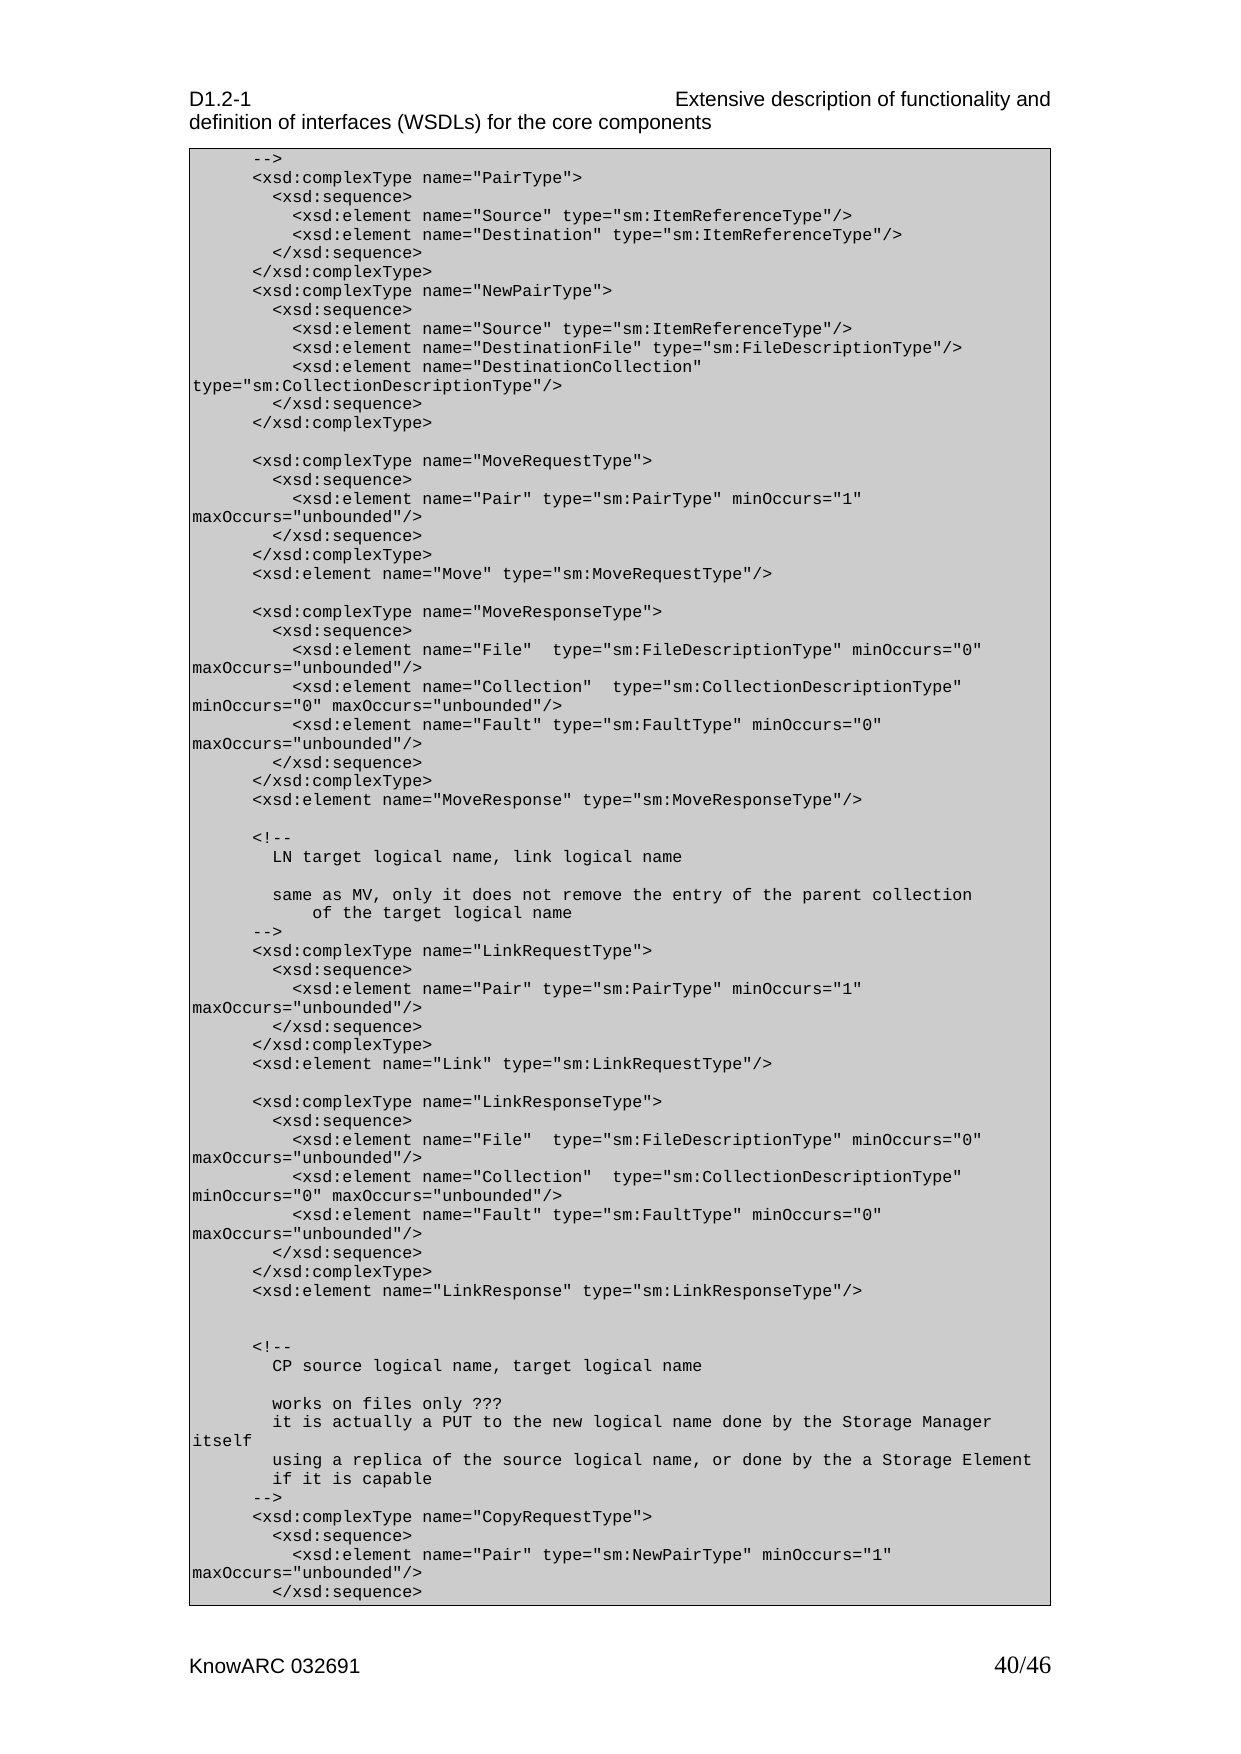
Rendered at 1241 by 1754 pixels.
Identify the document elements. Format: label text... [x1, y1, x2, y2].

text of the target logical name [190, 902, 1050, 921]
text <xsd:element name="Source" type="sm:ItemReferenceType"/> [190, 317, 1050, 336]
text <xsd:complexType name="MoveRequestType"> [190, 449, 1050, 468]
text <xsd:element name="DestinationFile" type="sm:FileDescriptionType"/> [190, 336, 1050, 355]
text <xsd:sequence> [190, 619, 1050, 638]
text it is actually a PUT to the new logical name done by the Storage Manager itself [190, 1411, 1050, 1449]
text --> [190, 149, 1050, 167]
text <xsd:sequence> [190, 298, 1050, 317]
text <xsd:sequence> [190, 468, 1050, 487]
text --> [190, 1486, 1050, 1505]
text </xsd:sequence> [190, 525, 1050, 544]
text </xsd:sequence> [190, 242, 1050, 261]
text <xsd:element name="Fault" type="sm:FaultType" minOccurs="0" maxOccurs="unbounded"/> [190, 713, 1050, 751]
text <xsd:sequence> [190, 1109, 1050, 1128]
text </xsd:complexType> [190, 1034, 1050, 1053]
text <xsd:element name="File" type="sm:FileDescriptionType" minOccurs="0" maxOccurs="unbounded"/> [190, 1128, 1050, 1166]
text <xsd:complexType name="PairType"> [190, 167, 1050, 185]
text <xsd:sequence> [190, 185, 1050, 204]
text <xsd:complexType name="LinkRequestType"> [190, 939, 1050, 958]
text <xsd:sequence> [190, 1524, 1050, 1543]
text <xsd:element name="Fault" type="sm:FaultType" minOccurs="0" maxOccurs="unbounded"/> [190, 1203, 1050, 1241]
text </xsd:sequence> [190, 1015, 1050, 1034]
text <xsd:complexType name="MoveResponseType"> [190, 600, 1050, 619]
text same as MV, only it does not remove the entry of the parent collection [190, 883, 1050, 902]
text <xsd:element name="Pair" type="sm:NewPairType" minOccurs="1" maxOccurs="unbounded"/> [190, 1543, 1050, 1581]
text <xsd:element name="LinkResponse" type="sm:LinkResponseType"/> [190, 1279, 1050, 1298]
text </xsd:sequence> [190, 1241, 1050, 1260]
text <xsd:element name="File" type="sm:FileDescriptionType" minOccurs="0" maxOccurs="unbounded"/> [190, 638, 1050, 676]
text <xsd:complexType name="NewPairType"> [190, 280, 1050, 298]
text <xsd:complexType name="CopyRequestType"> [190, 1505, 1050, 1524]
text <xsd:element name="Pair" type="sm:PairType" minOccurs="1" maxOccurs="unbounded"/> [190, 977, 1050, 1015]
text <xsd:element name="Source" type="sm:ItemReferenceType"/> [190, 204, 1050, 223]
text <xsd:element name="MoveResponse" type="sm:MoveResponseType"/> [190, 789, 1050, 808]
text CP source logical name, target logical name [190, 1354, 1050, 1373]
text works on files only ??? [190, 1392, 1050, 1411]
text <xsd:sequence> [190, 958, 1050, 977]
text <xsd:element name="Pair" type="sm:PairType" minOccurs="1" maxOccurs="unbounded"/> [190, 487, 1050, 525]
text <xsd:complexType name="LinkResponseType"> [190, 1090, 1050, 1109]
text <xsd:element name="Move" type="sm:MoveRequestType"/> [190, 562, 1050, 581]
text LN target logical name, link logical name [190, 845, 1050, 864]
text </xsd:complexType> [190, 412, 1050, 431]
text </xsd:sequence> [190, 751, 1050, 770]
text </xsd:sequence> [190, 1581, 1050, 1605]
text --> [190, 921, 1050, 939]
text <xsd:element name="Collection" type="sm:CollectionDescriptionType" minOccurs="0" maxOccurs="unbounded"/> [190, 1166, 1050, 1203]
text </xsd:complexType> [190, 770, 1050, 789]
text <xsd:element name="DestinationCollection" type="sm:CollectionDescriptionType"/> [190, 355, 1050, 393]
text <xsd:element name="Link" type="sm:LinkRequestType"/> [190, 1053, 1050, 1072]
text </xsd:complexType> [190, 544, 1050, 562]
text <!-- [190, 826, 1050, 845]
text using a replica of the source logical name, or done by the a Storage Element [190, 1449, 1050, 1467]
text </xsd:complexType> [190, 261, 1050, 280]
text </xsd:complexType> [190, 1260, 1050, 1279]
text </xsd:sequence> [190, 393, 1050, 412]
text <!-- [190, 1336, 1050, 1354]
text <xsd:element name="Destination" type="sm:ItemReferenceType"/> [190, 223, 1050, 242]
text if it is capable [190, 1467, 1050, 1486]
text <xsd:element name="Collection" type="sm:CollectionDescriptionType" minOccurs="0" maxOccurs="unbounded"/> [190, 676, 1050, 713]
